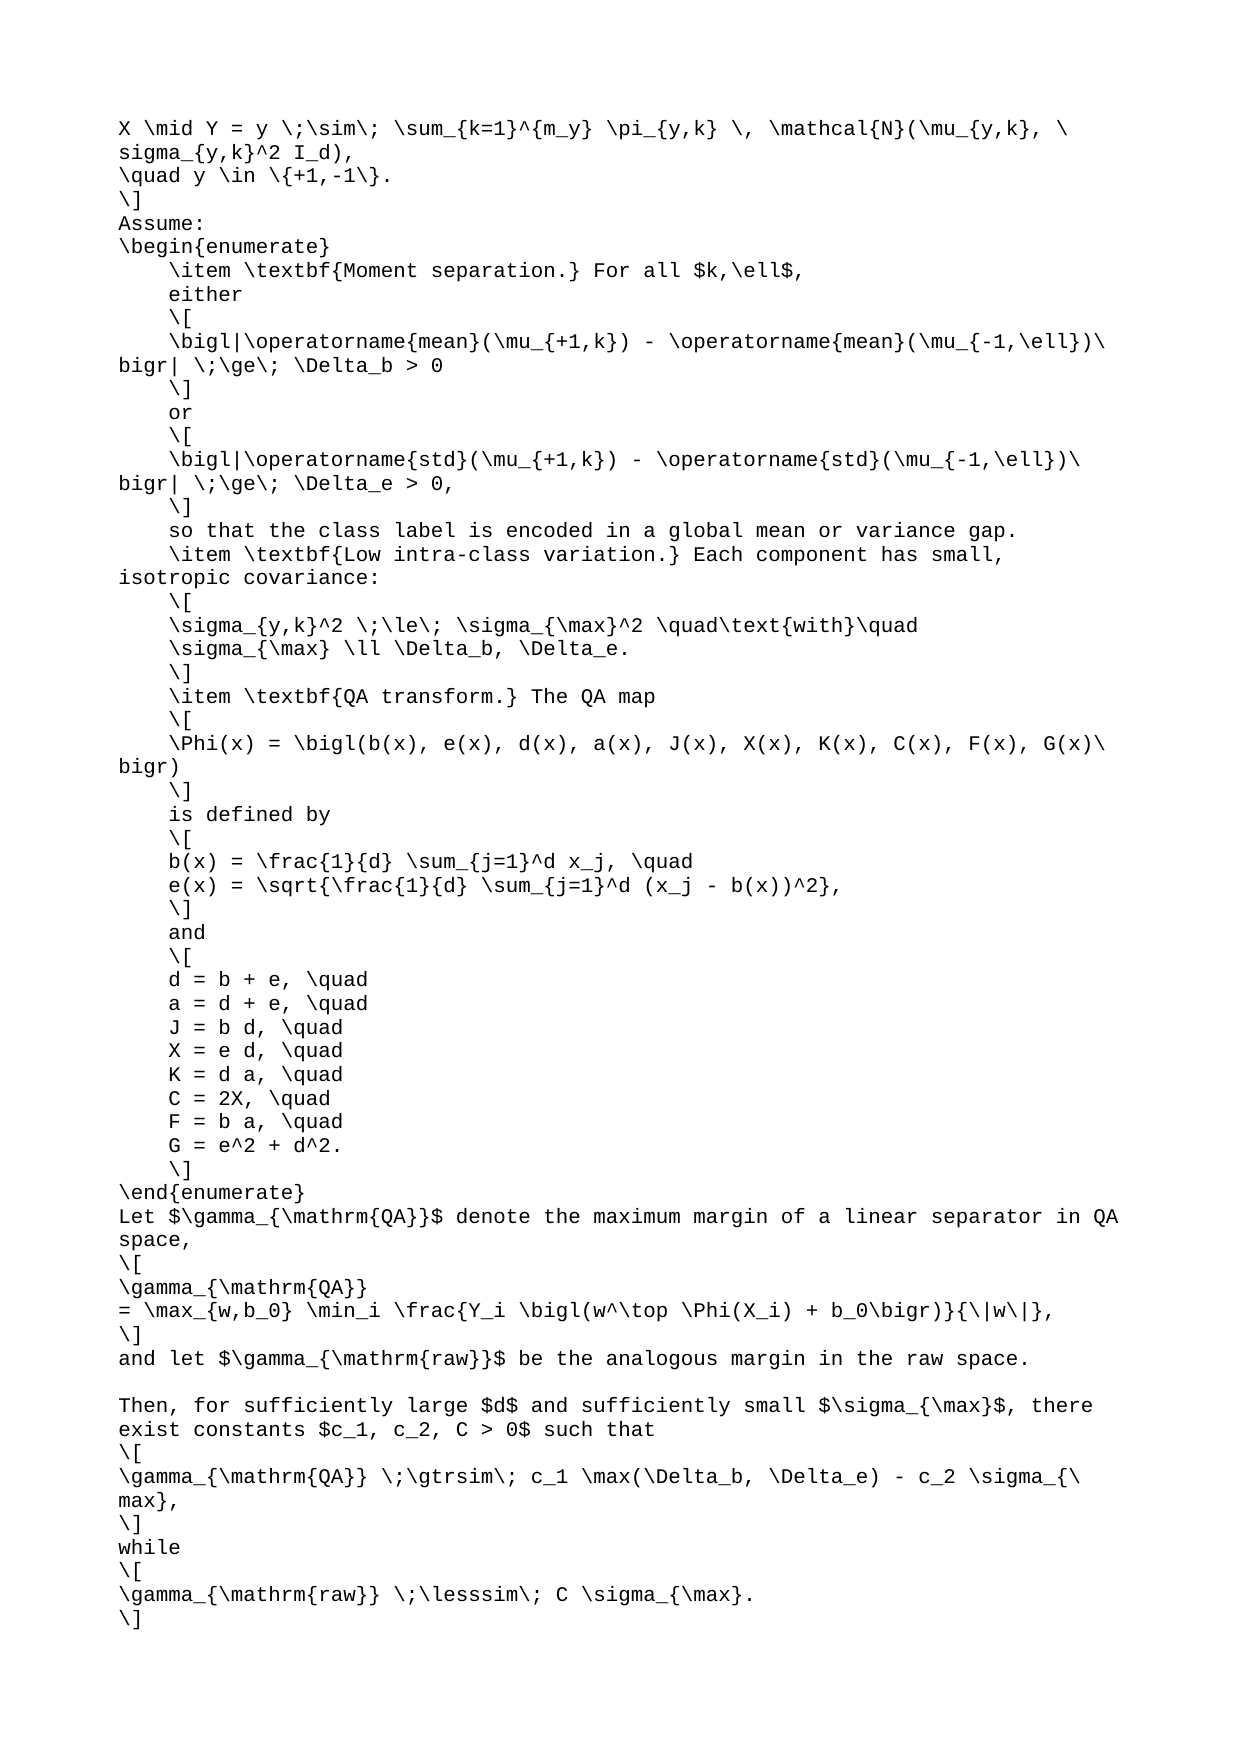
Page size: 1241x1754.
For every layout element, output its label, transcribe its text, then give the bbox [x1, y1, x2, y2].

text \end{enumerate} [118, 1182, 1122, 1206]
text C = 2X, \quad [118, 1088, 1122, 1111]
text \[ [118, 1561, 1122, 1584]
text or [118, 402, 1122, 426]
text \gamma_{\mathrm{QA}} \;\gtrsim\; c_1 \max(\Delta_b, \Delta_e) - c_2 \sigma_{\max}, [118, 1466, 1122, 1513]
text \item \textbf{Low intra-class variation.} Each component has small, isotropic covariance: [118, 544, 1122, 591]
text \[ [118, 827, 1122, 851]
text while [118, 1537, 1122, 1561]
text and let $\gamma_{\mathrm{raw}}$ be the analogous margin in the raw space. [118, 1348, 1122, 1371]
text Assume: [118, 213, 1122, 236]
text \] [118, 189, 1122, 213]
text G = e^2 + d^2. [118, 1135, 1122, 1158]
text Then, for sufficiently large $d$ and sufficiently small $\sigma_{\max}$, there exist constants $c_1, c_2, C > 0$ such that [118, 1395, 1122, 1442]
text b(x) = \frac{1}{d} \sum_{j=1}^d x_j, \quad [118, 851, 1122, 875]
text a = d + e, \quad [118, 993, 1122, 1017]
text \sigma_{y,k}^2 \;\le\; \sigma_{\max}^2 \quad\text{with}\quad [118, 615, 1122, 638]
text K = d a, \quad [118, 1064, 1122, 1088]
text is defined by [118, 804, 1122, 827]
text \] [118, 1158, 1122, 1182]
text \[ [118, 1253, 1122, 1277]
text so that the class label is encoded in a global mean or variance gap. [118, 520, 1122, 544]
text and [118, 922, 1122, 946]
text \begin{enumerate} [118, 236, 1122, 260]
text \] [118, 780, 1122, 804]
text \] [118, 898, 1122, 922]
text \] [118, 496, 1122, 520]
text d = b + e, \quad [118, 969, 1122, 993]
text \gamma_{\mathrm{QA}} [118, 1277, 1122, 1300]
text e(x) = \sqrt{\frac{1}{d} \sum_{j=1}^d (x_j - b(x))^2}, [118, 875, 1122, 898]
text \] [118, 1608, 1122, 1631]
text = \max_{w,b_0} \min_i \frac{Y_i \bigl(w^\top \Phi(X_i) + b_0\bigr)}{\|w\|}, [118, 1300, 1122, 1324]
text \[ [118, 591, 1122, 615]
text J = b d, \quad [118, 1017, 1122, 1040]
text \[ [118, 426, 1122, 449]
text \] [118, 378, 1122, 402]
text \[ [118, 1442, 1122, 1466]
text \item \textbf{QA transform.} The QA map [118, 686, 1122, 709]
text \] [118, 662, 1122, 686]
text \] [118, 1513, 1122, 1537]
text \bigl|\operatorname{mean}(\mu_{+1,k}) - \operatorname{mean}(\mu_{-1,\ell})\bigr| \;\ge\; \Delta_b > 0 [118, 331, 1122, 378]
text \Phi(x) = \bigl(b(x), e(x), d(x), a(x), J(x), X(x), K(x), C(x), F(x), G(x)\bigr) [118, 733, 1122, 780]
text either [118, 284, 1122, 307]
text Let $\gamma_{\mathrm{QA}}$ denote the maximum margin of a linear separator in QA space, [118, 1206, 1122, 1253]
text F = b a, \quad [118, 1111, 1122, 1135]
text \bigl|\operatorname{std}(\mu_{+1,k}) - \operatorname{std}(\mu_{-1,\ell})\bigr| \;\ge\; \Delta_e > 0, [118, 449, 1122, 496]
text \[ [118, 946, 1122, 969]
text X \mid Y = y \;\sim\; \sum_{k=1}^{m_y} \pi_{y,k} \, \mathcal{N}(\mu_{y,k}, \sigma_{y,k}^2 I_d), [118, 118, 1122, 165]
text \gamma_{\mathrm{raw}} \;\lesssim\; C \sigma_{\max}. [118, 1584, 1122, 1608]
text X = e d, \quad [118, 1040, 1122, 1064]
text \item \textbf{Moment separation.} For all $k,\ell$, [118, 260, 1122, 284]
text \quad y \in \{+1,-1\}. [118, 165, 1122, 189]
text \[ [118, 709, 1122, 733]
text \sigma_{\max} \ll \Delta_b, \Delta_e. [118, 638, 1122, 662]
text \[ [118, 307, 1122, 331]
text \] [118, 1324, 1122, 1348]
